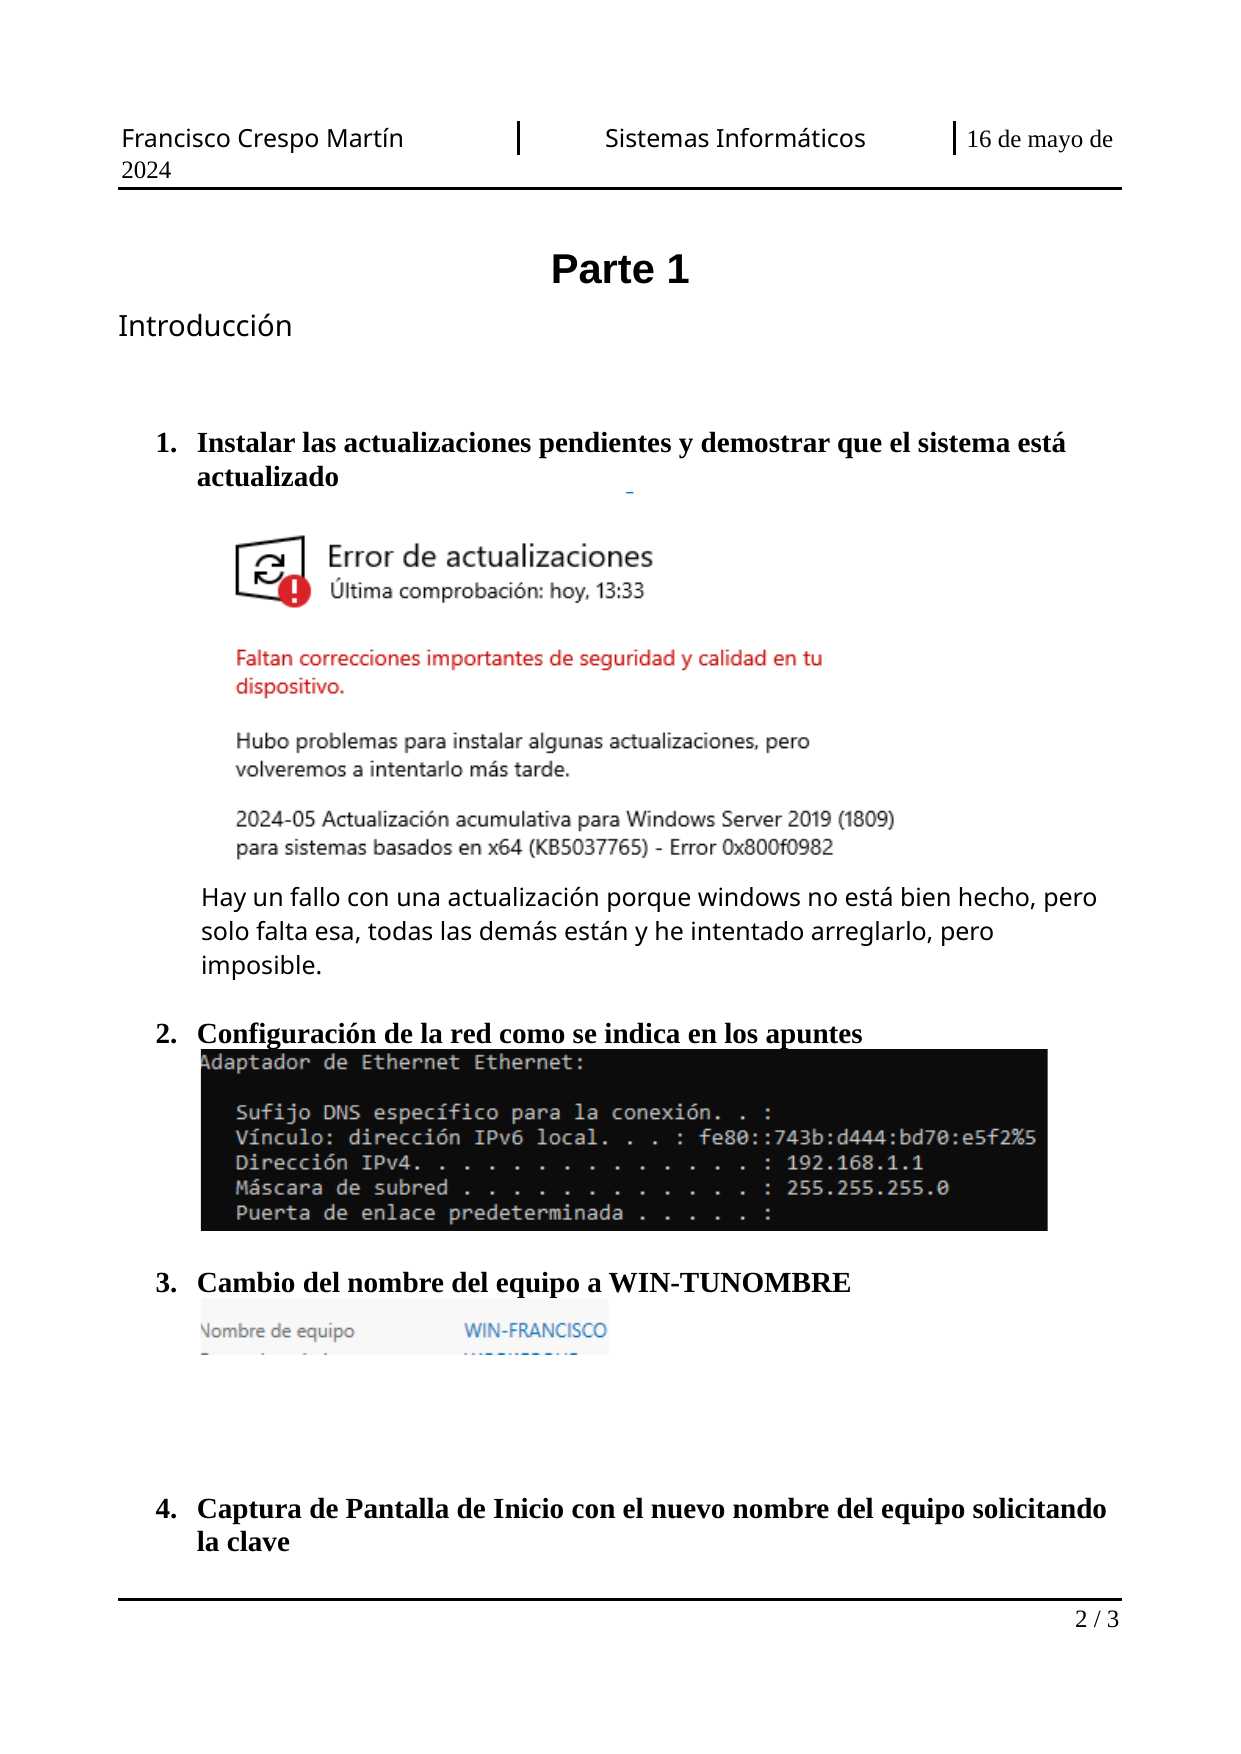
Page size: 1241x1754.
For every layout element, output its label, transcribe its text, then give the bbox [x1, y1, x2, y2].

picture [200, 492, 922, 880]
subtitle Configuración de la red como se indica en los apuntes [155, 1016, 1122, 1049]
picture [200, 1298, 609, 1355]
subtitle Cambio del nombre del equipo a WIN-TUNOMBRE [155, 1265, 1122, 1298]
subtitle Parte 1 [118, 244, 1122, 292]
subtitle Instalar las actualizaciones pendientes y demostrar que el sistema está actualizado [155, 425, 1122, 492]
subtitle Captura de Pantalla de Inicio con el nuevo nombre del equipo solicitando la clave [155, 1491, 1122, 1558]
text Introducción [118, 305, 1122, 344]
picture [200, 1049, 1048, 1231]
subtitle Hay un fallo con una actualización porque windows no está bien hecho, pero solo falta esa, todas las demás están y he intentado arreglarlo, pero imposible. [201, 880, 1122, 982]
